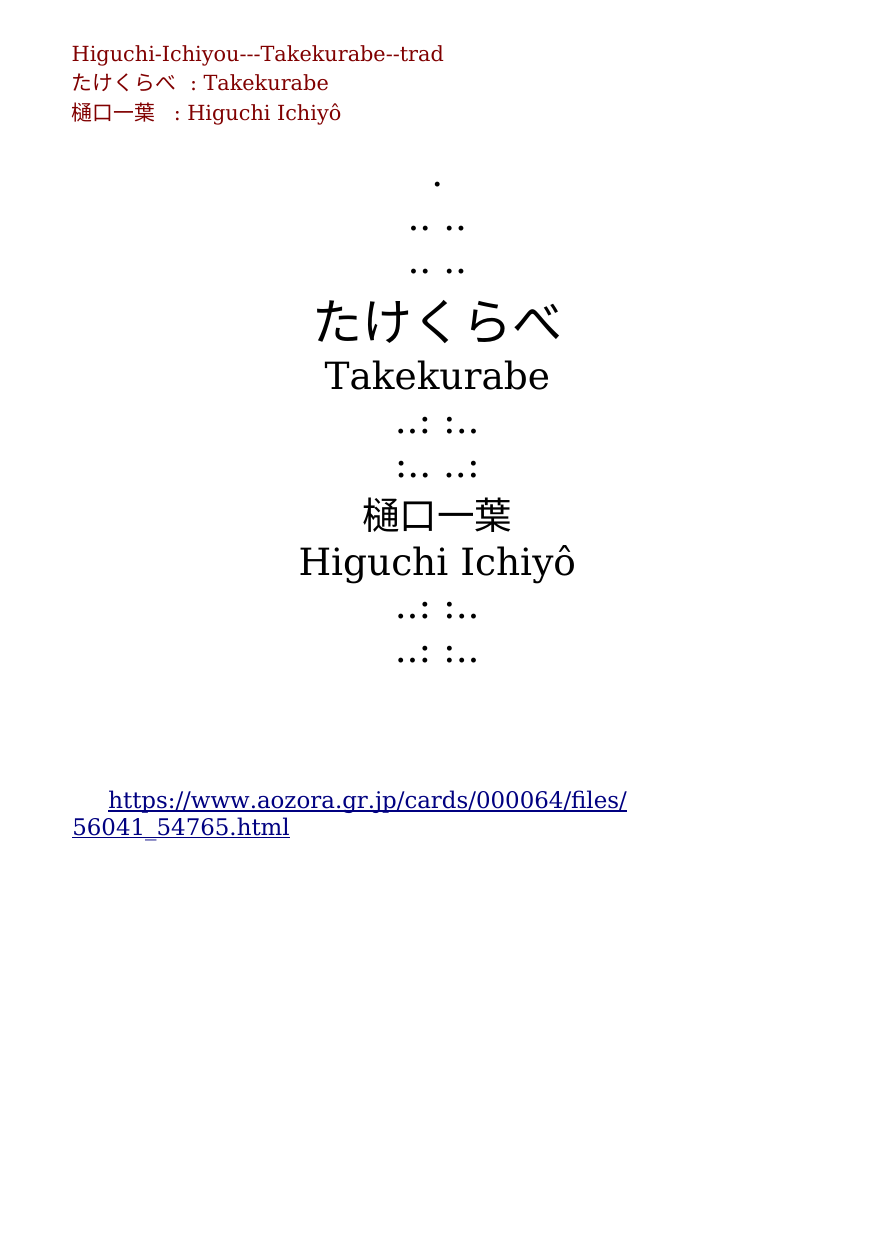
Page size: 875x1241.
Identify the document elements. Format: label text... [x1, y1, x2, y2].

subtitle . .. .. .. .. たけくらべ Takekurabe ..: :.. :.. ..: 樋口一葉 Higuchi Ichiyô ..: :.. ..: :.. [36, 152, 838, 671]
text Higuchi-Ichiyou---Takekurabe--trad [71, 42, 803, 66]
text 樋口一葉 : Higuchi Ichiyô [71, 96, 803, 127]
text たけくらべ : Takekurabe [71, 66, 803, 96]
text https://www.aozora.gr.jp/cards/000064/files/56041_54765.html [72, 787, 802, 841]
